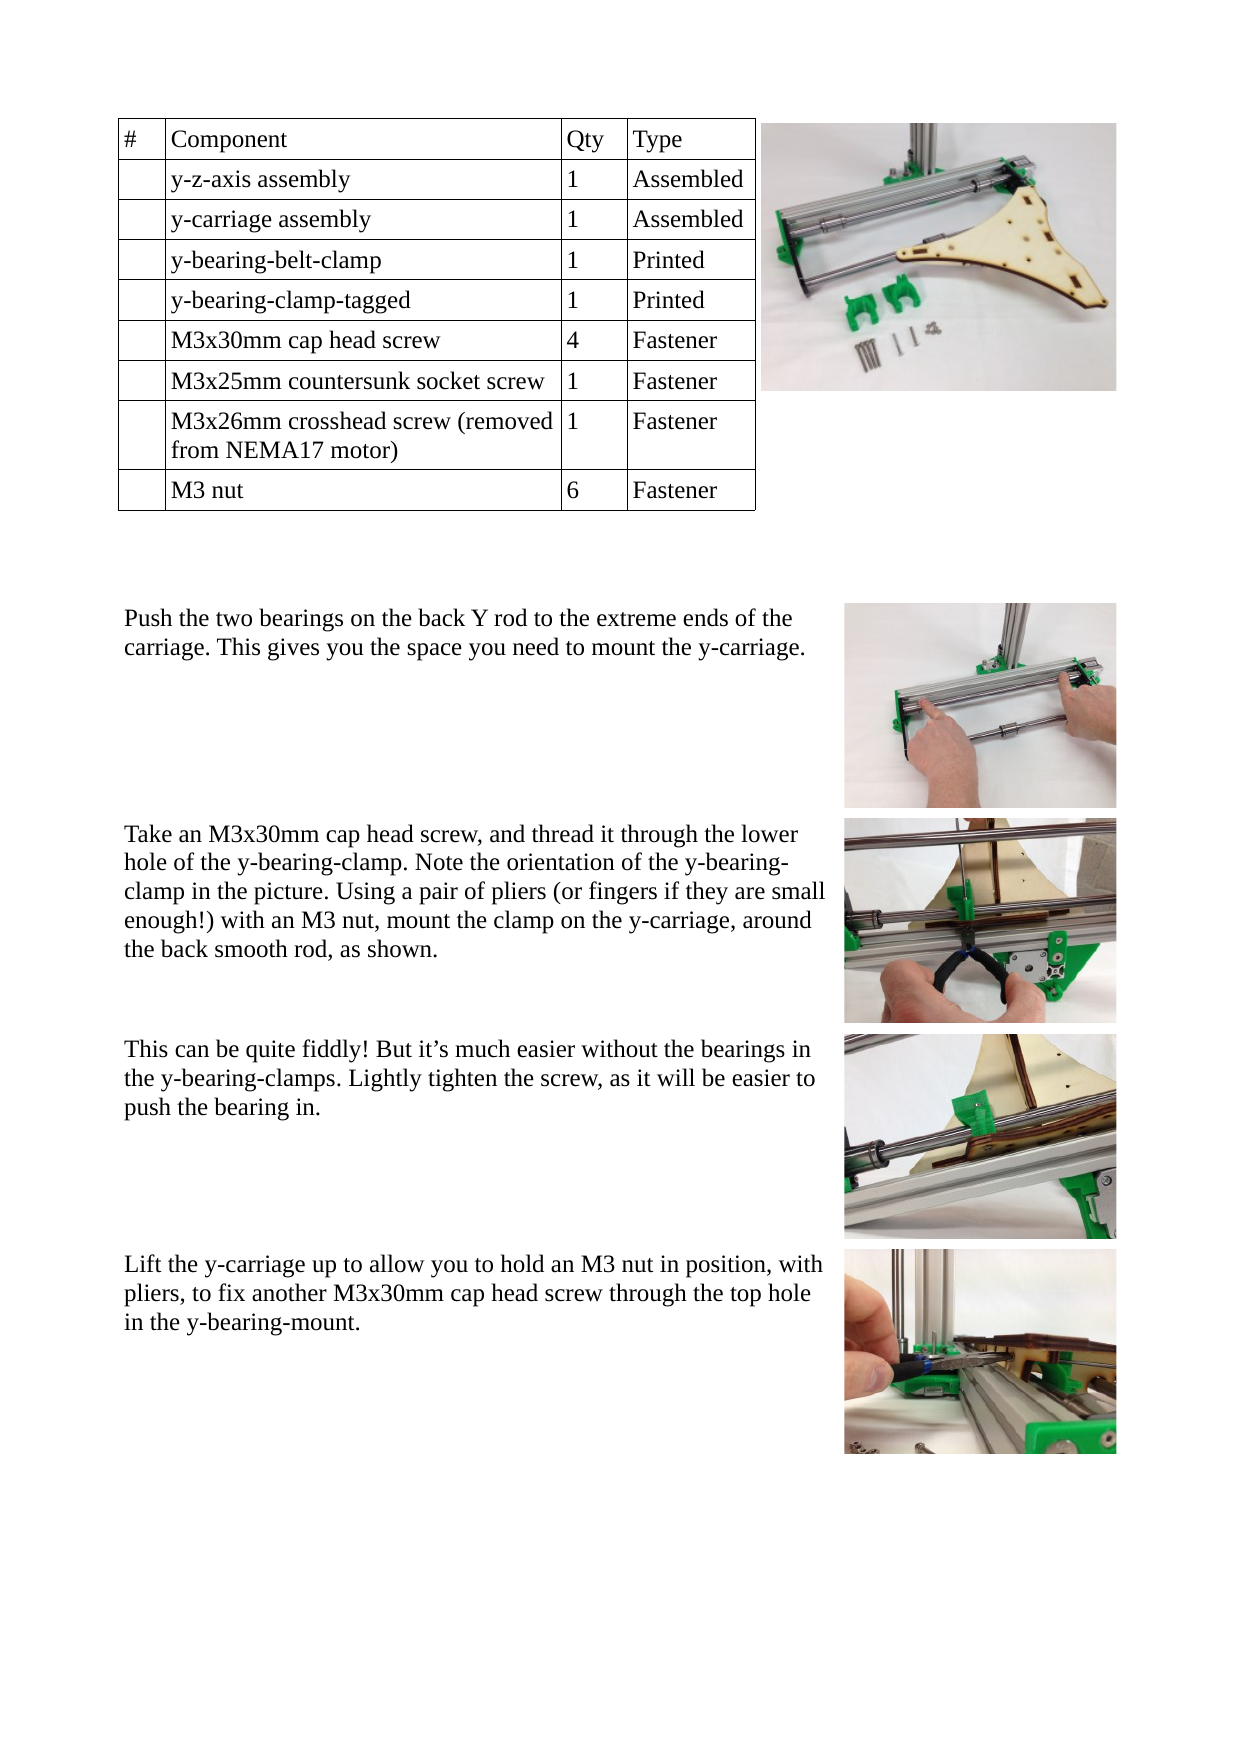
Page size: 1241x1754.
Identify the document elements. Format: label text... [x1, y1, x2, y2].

table_cell [118, 511, 165, 550]
table_cell Fastener [628, 401, 755, 469]
table_cell Assembled [628, 160, 755, 199]
table_cell 4 [562, 321, 627, 360]
table_cell M3x25mm countersunk socket screw [166, 361, 561, 400]
table_cell M3x30mm cap head screw [166, 321, 561, 360]
picture [844, 818, 1117, 1023]
table_cell Fastener [628, 470, 755, 510]
table_cell [119, 401, 165, 469]
table_cell [119, 321, 165, 360]
picture [844, 1034, 1117, 1239]
table_cell M3x26mm crosshead screw (removed from NEMA17 motor) [166, 401, 561, 469]
picture [844, 1249, 1117, 1454]
table_header # [119, 119, 165, 158]
table_cell Lift the y-carriage up to allow you to hold an M3 nut in position, with pliers, to fix another M3x30mm cap head screw through the top hole in the y-bearing-mount. [118, 1244, 838, 1459]
table_header Type [628, 119, 755, 158]
table_cell 1 [562, 240, 627, 279]
picture [844, 603, 1117, 808]
table_header Push the two bearings on the back Y rod to the extreme ends of the carriage. This gives you the space you need to mount the y-carriage. [118, 598, 838, 813]
table_cell [839, 813, 1122, 1028]
table_cell y-bearing-clamp-tagged [166, 280, 561, 320]
table_cell 1 [562, 361, 627, 400]
table_cell [561, 511, 627, 550]
table_cell Assembled [628, 200, 755, 239]
table_cell [119, 470, 165, 510]
table_cell This can be quite fiddly! But it’s much easier without the bearings in the y-bearing-clamps. Lightly tighten the screw, as it will be easier to push the bearing in. [118, 1029, 838, 1244]
table_cell [119, 240, 165, 279]
table_header [839, 598, 1122, 813]
table_cell [839, 1244, 1122, 1459]
table_cell Fastener [628, 321, 755, 360]
table_cell 1 [562, 401, 627, 469]
table_cell y-carriage assembly [166, 200, 561, 239]
table_header [755, 118, 1122, 550]
table_cell Take an M3x30mm cap head screw, and thread it through the lower hole of the y-bearing-clamp. Note the orientation of the y-bearing-clamp in the picture. Using a pair of pliers (or fingers if they are small enough!) with an M3 nut, mount the clamp on the y-carriage, around the back smooth rod, as shown. [118, 813, 838, 1028]
picture [761, 123, 1117, 391]
table_cell y-bearing-belt-clamp [166, 240, 561, 279]
table_cell Printed [628, 280, 755, 320]
table_cell Printed [628, 240, 755, 279]
table_cell 6 [562, 470, 627, 510]
table_cell y-z-axis assembly [166, 160, 561, 199]
table_cell 1 [562, 280, 627, 320]
table_cell M3 nut [166, 470, 561, 510]
table_cell Fastener [628, 361, 755, 400]
table_cell 1 [562, 200, 627, 239]
table_cell [119, 361, 165, 400]
table_cell [119, 280, 165, 320]
table_cell [119, 160, 165, 199]
table_header Component [166, 119, 561, 158]
table_cell [165, 511, 561, 550]
table_cell [119, 200, 165, 239]
table_cell 1 [562, 160, 627, 199]
table_header Qty [562, 119, 627, 158]
table_cell [627, 511, 755, 550]
table_cell [839, 1029, 1122, 1244]
